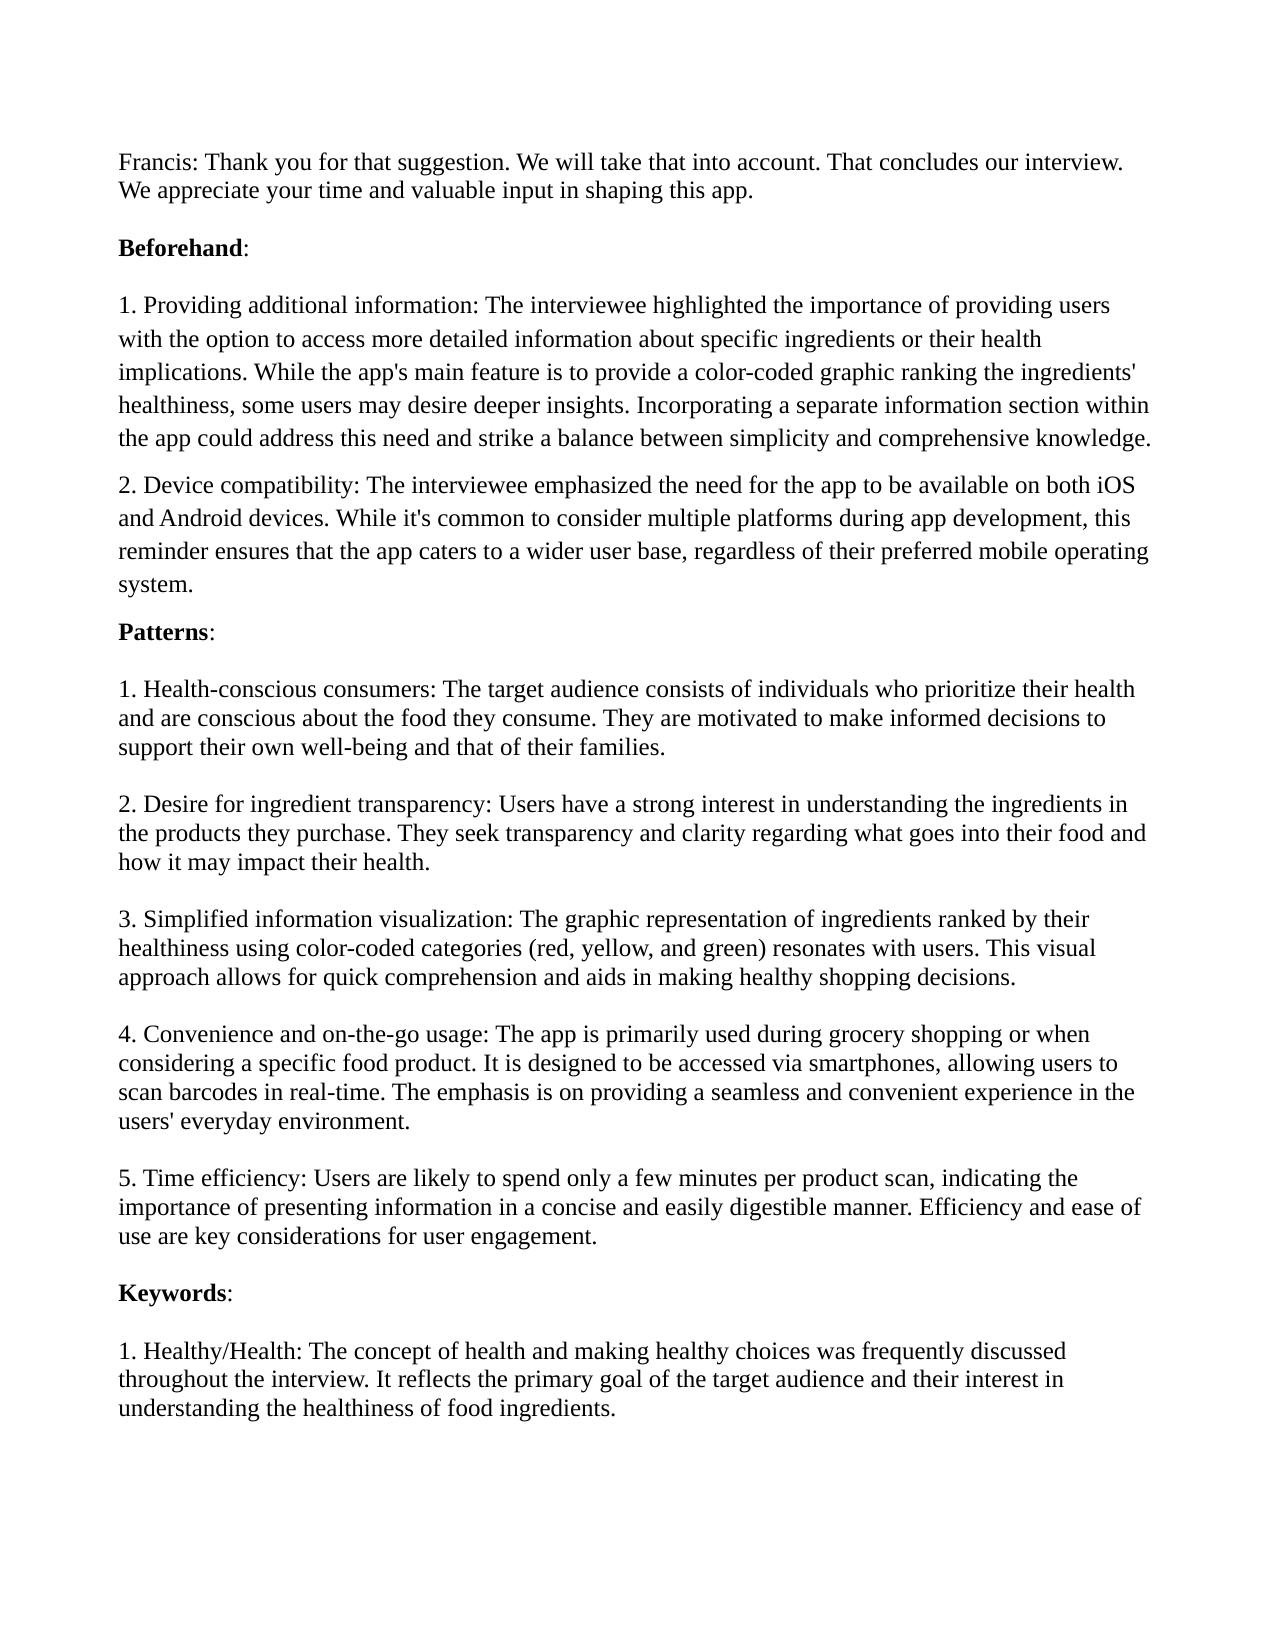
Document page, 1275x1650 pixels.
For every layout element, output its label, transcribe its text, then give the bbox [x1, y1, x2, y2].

text 5. Time efficiency: Users are likely to spend only a few minutes per product scan, indicating the importance of presenting information in a concise and easily digestible manner. Efficiency and ease of use are key considerations for user engagement. [118, 1163, 1157, 1249]
text Francis: Thank you for that suggestion. We will take that into account. That concludes our interview. We appreciate your time and valuable input in shaping this app. [118, 147, 1157, 204]
text 4. Convenience and on-the-go usage: The app is primarily used during grocery shopping or when considering a specific food product. It is designed to be accessed via smartphones, allowing users to scan barcodes in real-time. The emphasis is on providing a seamless and convenient experience in the users' everyday environment. [118, 1019, 1157, 1134]
text Keywords: [118, 1278, 1157, 1307]
text 2. Device compatibility: The interviewee emphasized the need for the app to be available on both iOS and Android devices. While it's common to consider multiple platforms during app development, this reminder ensures that the app caters to a wider user base, regardless of their preferred mobile operating system. [118, 470, 1157, 598]
text 1. Providing additional information: The interviewee highlighted the importance of providing users with the option to access more detailed information about specific ingredients or their health implications. While the app's main feature is to provide a color-coded graphic ranking the ingredients' healthiness, some users may desire deeper insights. Incorporating a separate information section within the app could address this need and strike a balance between simplicity and comprehensive knowledge. [118, 291, 1157, 451]
text 1. Health-conscious consumers: The target audience consists of individuals who prioritize their health and are conscious about the food they consume. They are motivated to make informed decisions to support their own well-being and that of their families. [118, 674, 1157, 761]
text 1. Healthy/Health: The concept of health and making healthy choices was frequently discussed throughout the interview. It reflects the primary goal of the target audience and their interest in understanding the healthiness of food ingredients. [118, 1336, 1157, 1422]
text 3. Simplified information visualization: The graphic representation of ingredients ranked by their healthiness using color-coded categories (red, yellow, and green) resonates with users. This visual approach allows for quick comprehension and aids in making healthy shopping decisions. [118, 904, 1157, 991]
text Patterns: [118, 617, 1157, 646]
text 2. Desire for ingredient transparency: Users have a strong interest in understanding the ingredients in the products they purchase. They seek transparency and clarity regarding what goes into their food and how it may impact their health. [118, 789, 1157, 876]
text Beforehand: [118, 233, 1157, 262]
